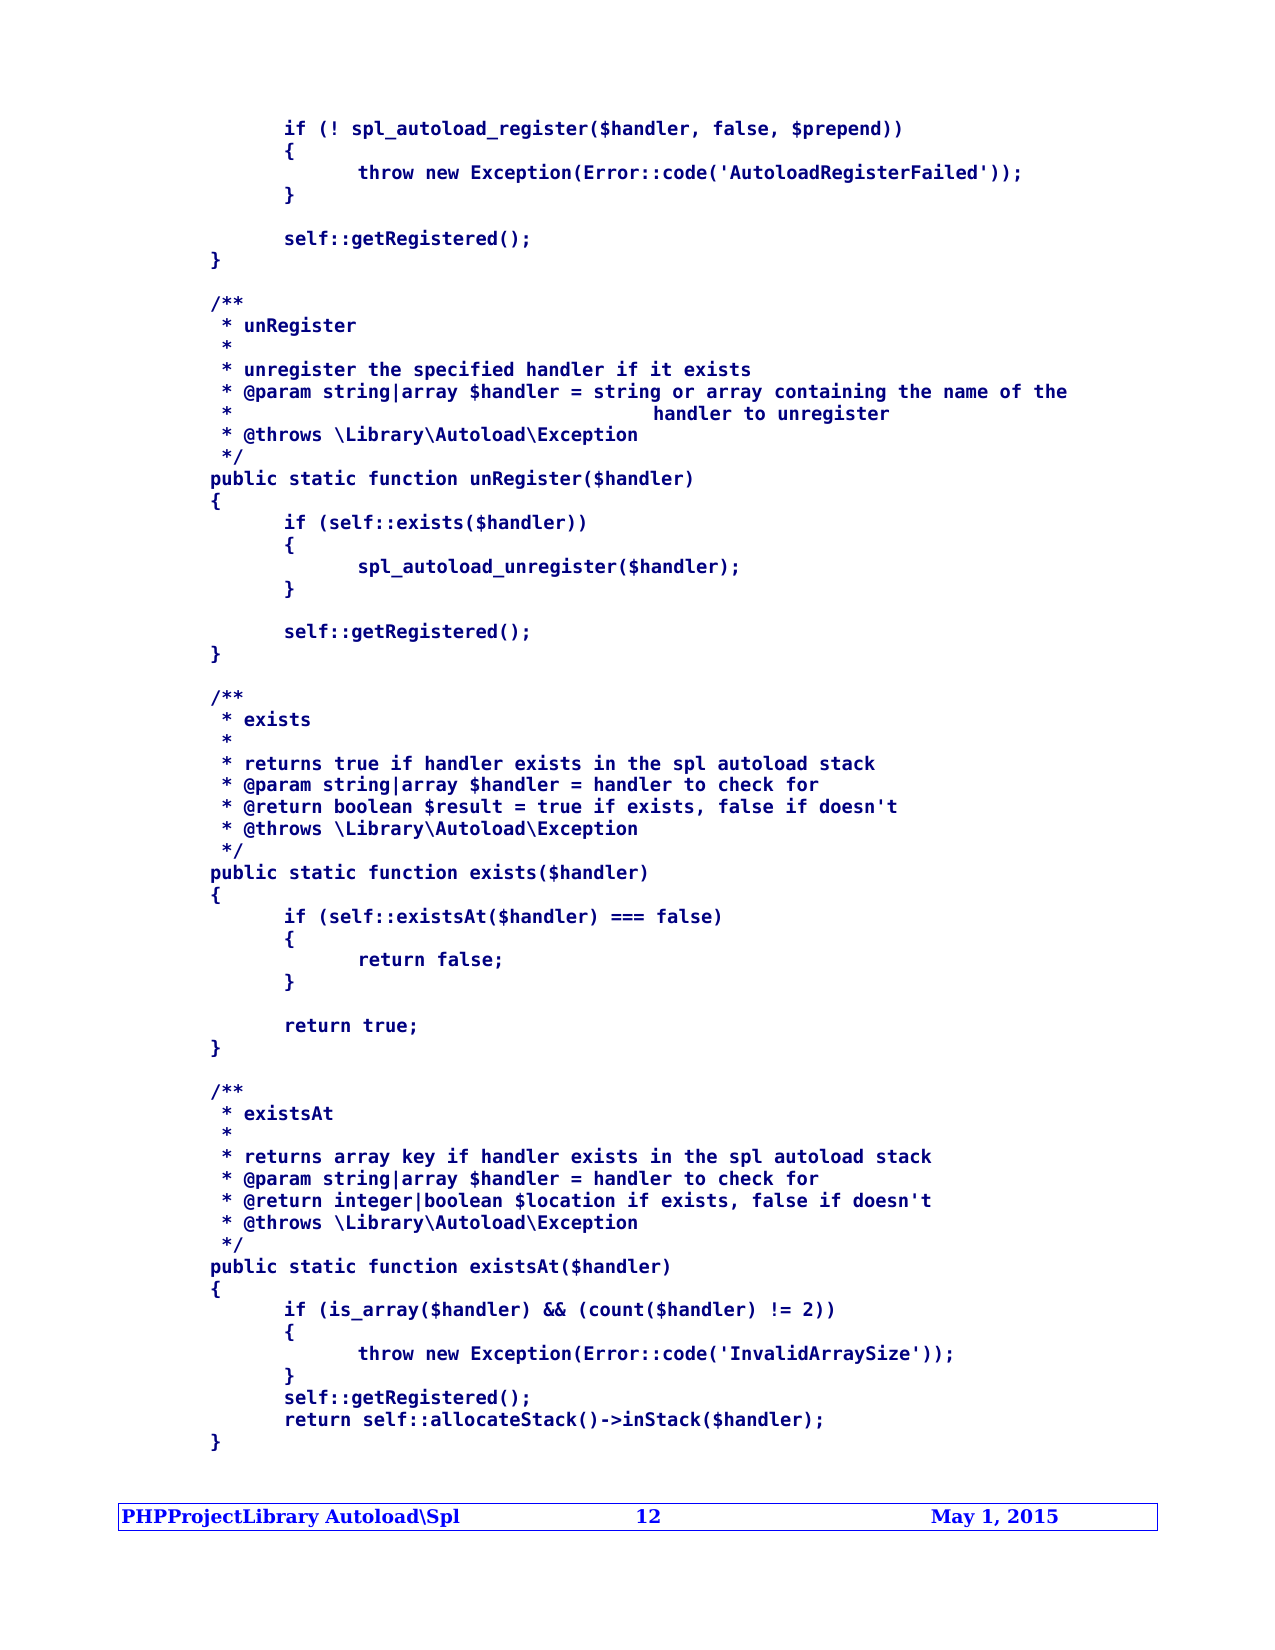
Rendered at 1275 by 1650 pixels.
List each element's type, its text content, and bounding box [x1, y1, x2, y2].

list * @param string|array $handler = string or array containing the name of the [136, 381, 1157, 402]
list * [136, 731, 1157, 752]
list * returns true if handler exists in the spl autoload stack [136, 752, 1157, 774]
list * exists [136, 709, 1157, 731]
list self::getRegistered(); [136, 1387, 1157, 1409]
list self::getRegistered(); [136, 227, 1157, 249]
list } [136, 184, 1157, 206]
list { [136, 884, 1157, 906]
list * handler to unregister [136, 402, 1157, 424]
list * @throws \Library\Autoload\Exception [136, 424, 1157, 446]
list { [136, 1277, 1157, 1299]
list * returns array key if handler exists in the spl autoload stack [136, 1146, 1157, 1168]
list * unRegister [136, 315, 1157, 337]
list /** [136, 1081, 1157, 1102]
list * @param string|array $handler = handler to check for [136, 774, 1157, 796]
list } [136, 1365, 1157, 1387]
list if (self::existsAt($handler) === false) [136, 906, 1157, 927]
list throw new Exception(Error::code('AutoloadRegisterFailed')); [136, 162, 1157, 184]
list * unregister the specified handler if it exists [136, 359, 1157, 381]
list throw new Exception(Error::code('InvalidArraySize')); [136, 1343, 1157, 1365]
list return self::allocateStack()->inStack($handler); [136, 1409, 1157, 1431]
list if (! spl_autoload_register($handler, false, $prepend)) [136, 118, 1157, 140]
list if (is_array($handler) && (count($handler) != 2)) [136, 1299, 1157, 1321]
list public static function exists($handler) [136, 862, 1157, 884]
list { [136, 140, 1157, 162]
list { [136, 490, 1157, 512]
list * @return integer|boolean $location if exists, false if doesn't [136, 1190, 1157, 1212]
list { [136, 927, 1157, 949]
list } [136, 643, 1157, 665]
list } [136, 1037, 1157, 1059]
list spl_autoload_unregister($handler); [136, 556, 1157, 577]
list { [136, 1321, 1157, 1343]
list /** [136, 293, 1157, 315]
list * @return boolean $result = true if exists, false if doesn't [136, 796, 1157, 818]
list } [136, 1431, 1157, 1452]
list } [136, 577, 1157, 599]
list * [136, 337, 1157, 359]
list if (self::exists($handler)) [136, 512, 1157, 534]
list public static function unRegister($handler) [136, 468, 1157, 490]
list * @param string|array $handler = handler to check for [136, 1168, 1157, 1190]
list * [136, 1124, 1157, 1146]
list return false; [136, 949, 1157, 971]
list { [136, 534, 1157, 556]
list } [136, 971, 1157, 993]
list */ [136, 1234, 1157, 1256]
list * @throws \Library\Autoload\Exception [136, 1212, 1157, 1234]
list public static function existsAt($handler) [136, 1256, 1157, 1277]
list } [136, 249, 1157, 271]
list * @throws \Library\Autoload\Exception [136, 818, 1157, 840]
list */ [136, 446, 1157, 468]
list */ [136, 840, 1157, 862]
list /** [136, 687, 1157, 709]
list self::getRegistered(); [136, 621, 1157, 643]
list * existsAt [136, 1102, 1157, 1124]
list return true; [136, 1015, 1157, 1037]
